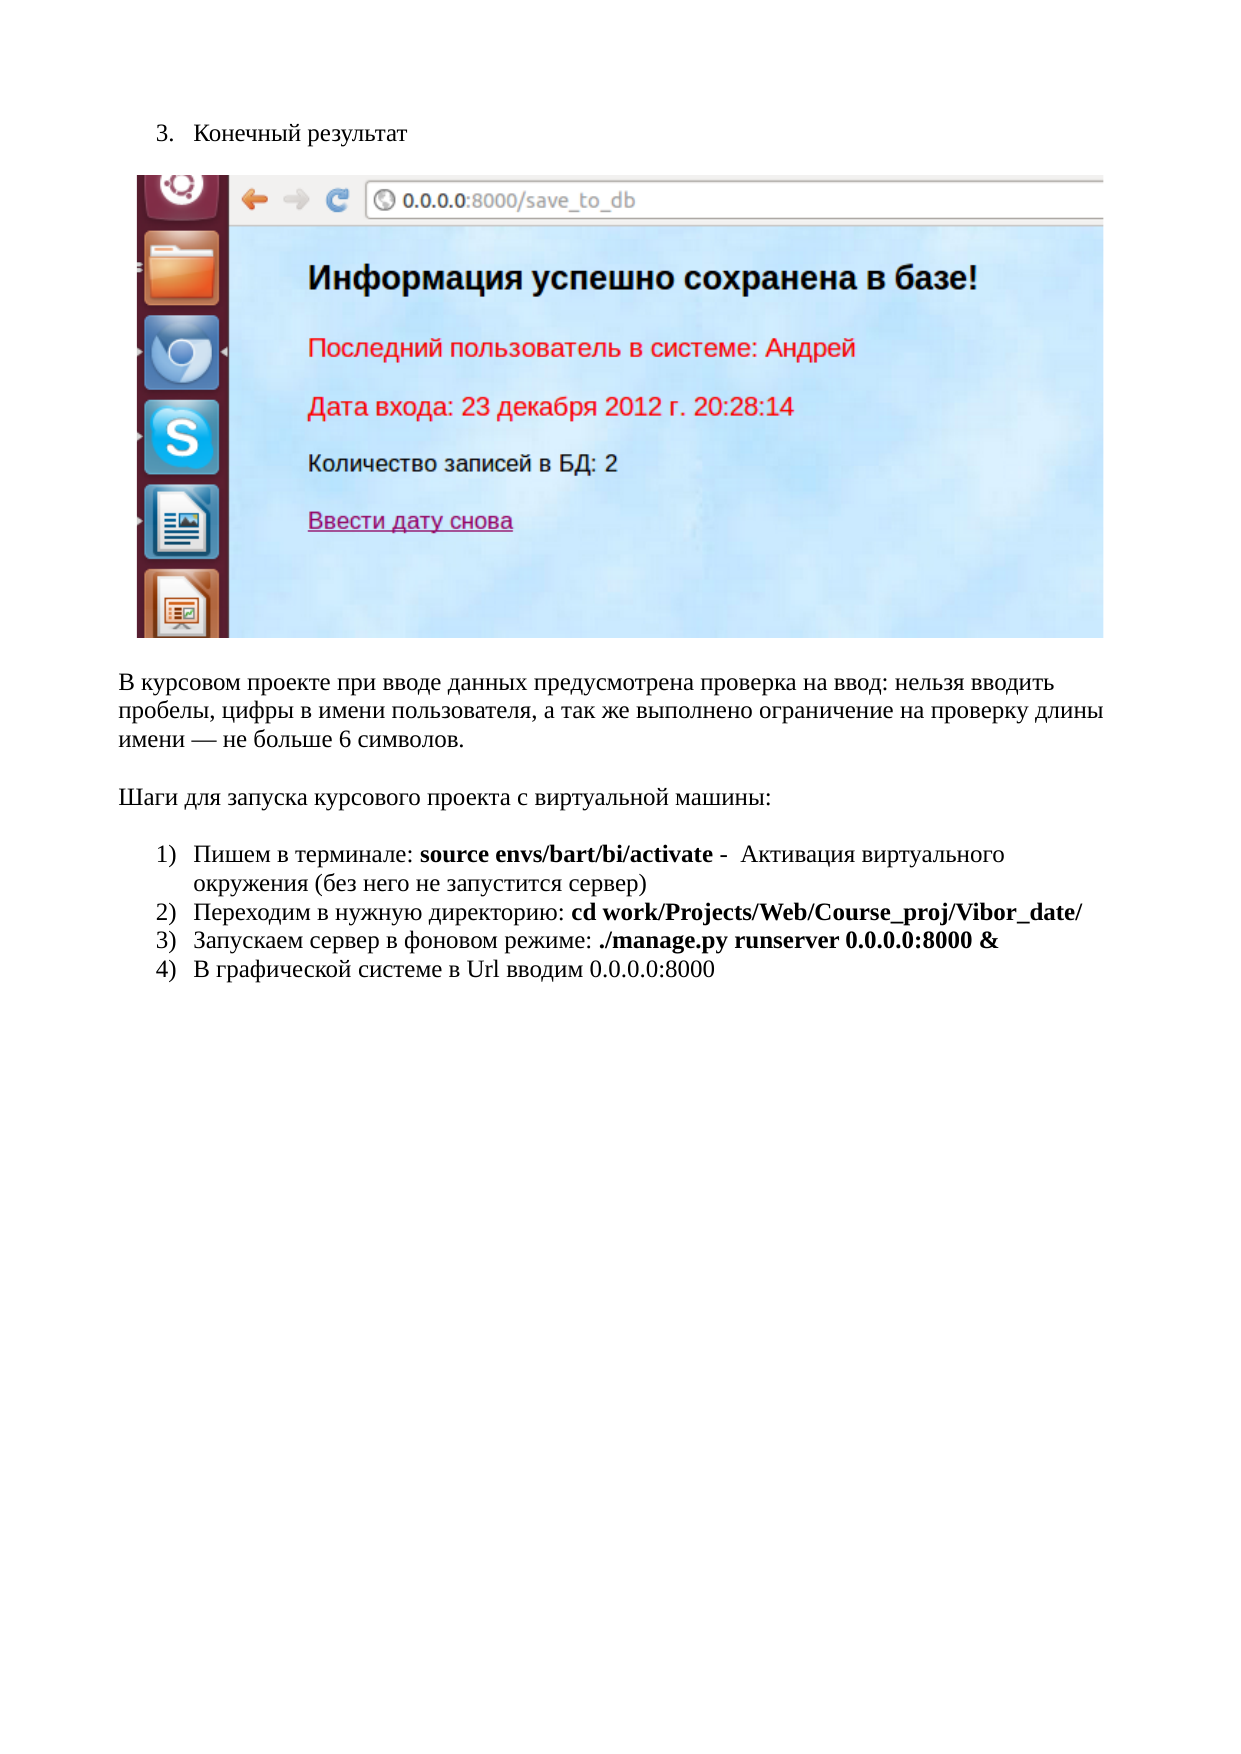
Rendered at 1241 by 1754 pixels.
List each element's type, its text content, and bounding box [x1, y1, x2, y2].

list Запускаем сервер в фоновом режиме: ./manage.py runserver 0.0.0.0:8000 & [156, 926, 1122, 954]
list Пишем в терминале: source envs/bart/bi/activate - Активация виртуального окружения (без него не запустится сервер) [156, 839, 1122, 897]
text Шаги для запуска курсового проекта с виртуальной машины: [118, 782, 1122, 811]
text В курсовом проекте при вводе данных предусмотрена проверка на ввод: нельзя вводить пробелы, цифры в имени пользователя, а так же выполнено ограничение на проверку длины имени — не больше 6 символов. [118, 667, 1122, 753]
picture [136, 175, 1104, 638]
list Переходим в нужную директорию: cd work/Projects/Web/Course_proj/Vibor_date/ [156, 897, 1122, 926]
list В графической системе в Url вводим 0.0.0.0:8000 [156, 954, 1122, 983]
list Конечный результат [156, 118, 1122, 147]
